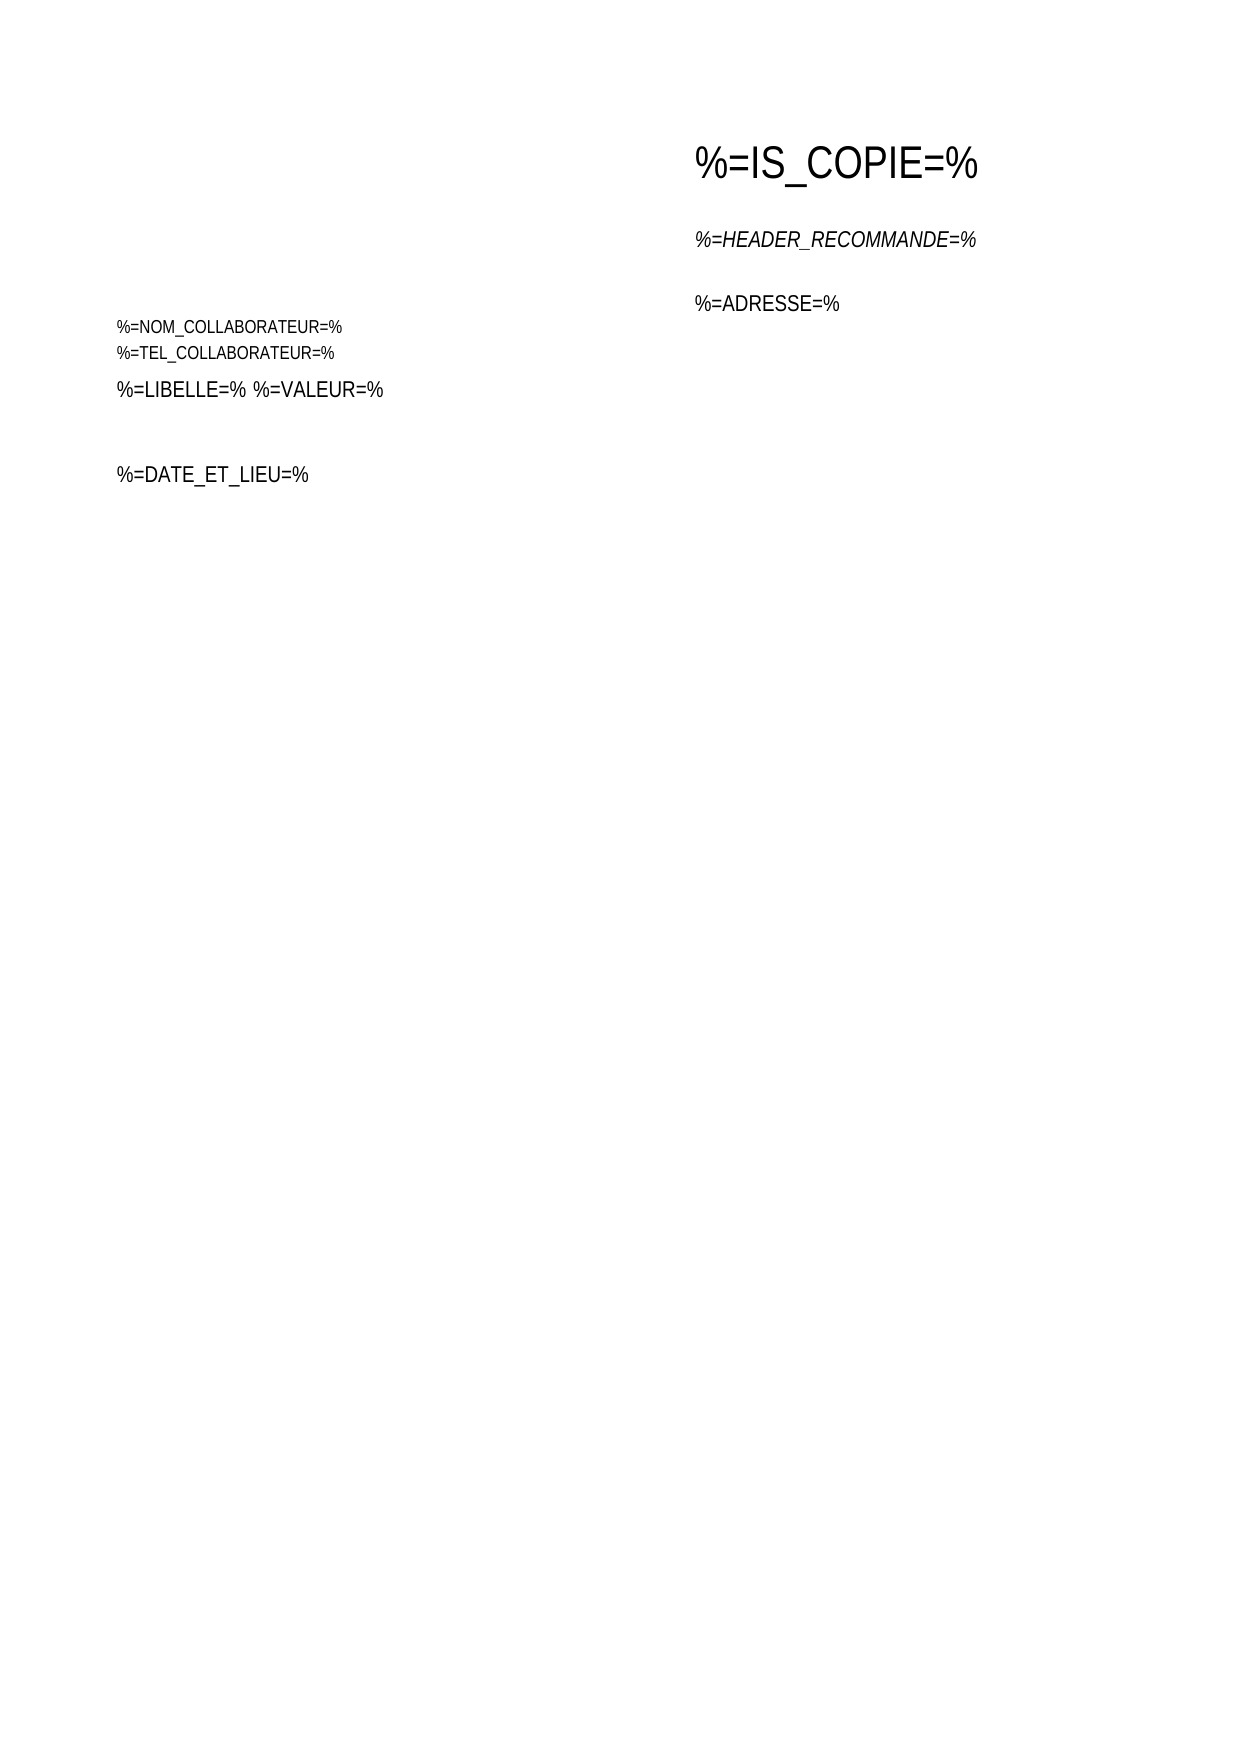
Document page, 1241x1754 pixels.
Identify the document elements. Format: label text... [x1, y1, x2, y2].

table_cell %=ADRESSE=% [689, 258, 1122, 493]
table_cell [118, 194, 689, 258]
table_cell %=DATE_ET_LIEU=% [118, 434, 689, 493]
table_cell %=VALEUR=% [254, 370, 689, 434]
table_cell %=LIBELLE=% [118, 370, 254, 434]
table_cell %=NOM_COLLABORATEUR=% %=TEL_COLLABORATEUR=% [118, 258, 689, 370]
table_header [118, 130, 689, 193]
table_cell %=HEADER_RECOMMANDE=% [689, 194, 1122, 258]
table_header %=IS_COPIE=% [689, 130, 1122, 193]
